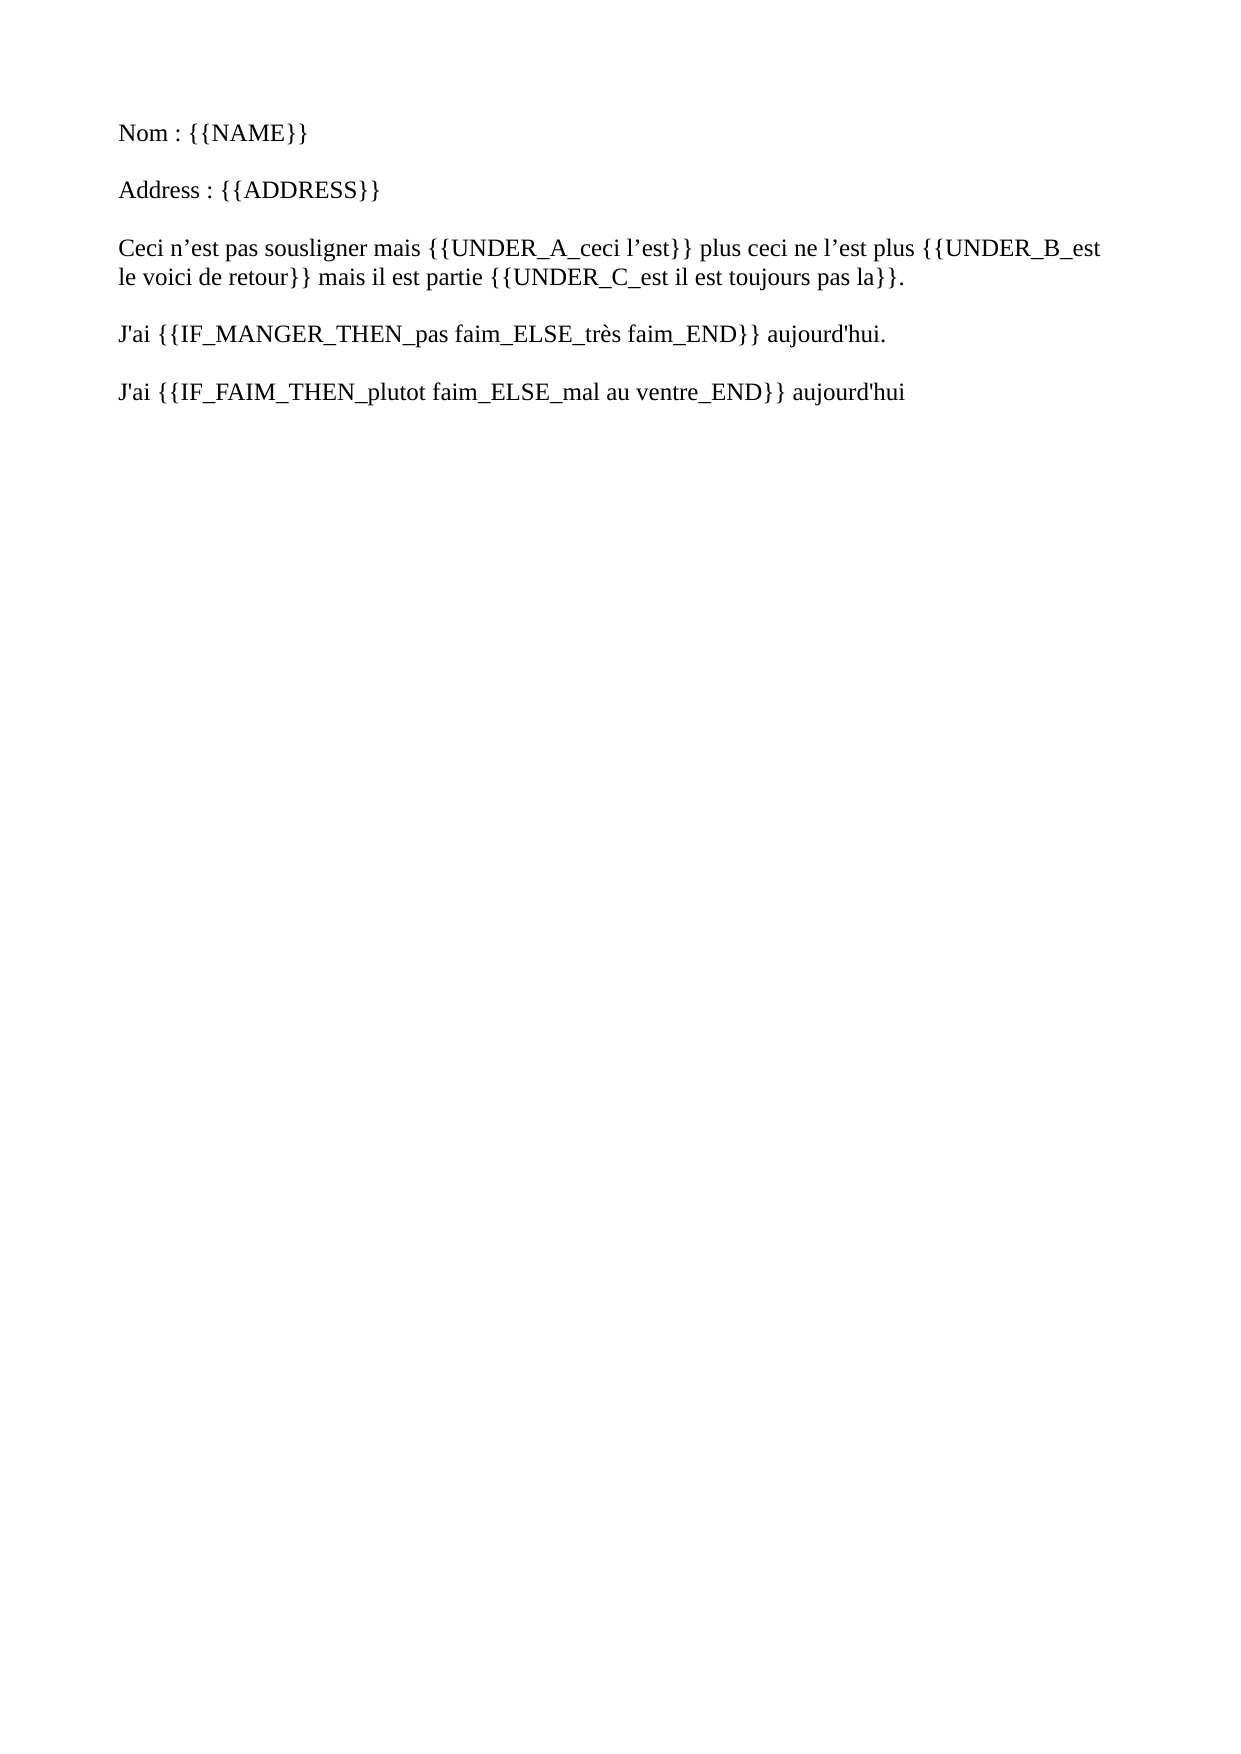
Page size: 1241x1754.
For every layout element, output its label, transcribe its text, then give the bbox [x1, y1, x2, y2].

text Ceci n’est pas sousligner mais {{UNDER_A_ceci l’est}} plus ceci ne l’est plus {{UNDER_B_est le voici de retour}} mais il est partie {{UNDER_C_est il est toujours pas la}}. [118, 233, 1122, 291]
text J'ai {{IF_MANGER_THEN_pas faim_ELSE_très faim_END}} aujourd'hui. [118, 319, 1122, 348]
text Address : {{ADDRESS}} [118, 176, 1122, 204]
text Nom : {{NAME}} [118, 118, 1122, 147]
text J'ai {{IF_FAIM_THEN_plutot faim_ELSE_mal au ventre_END}} aujourd'hui [118, 377, 1122, 406]
